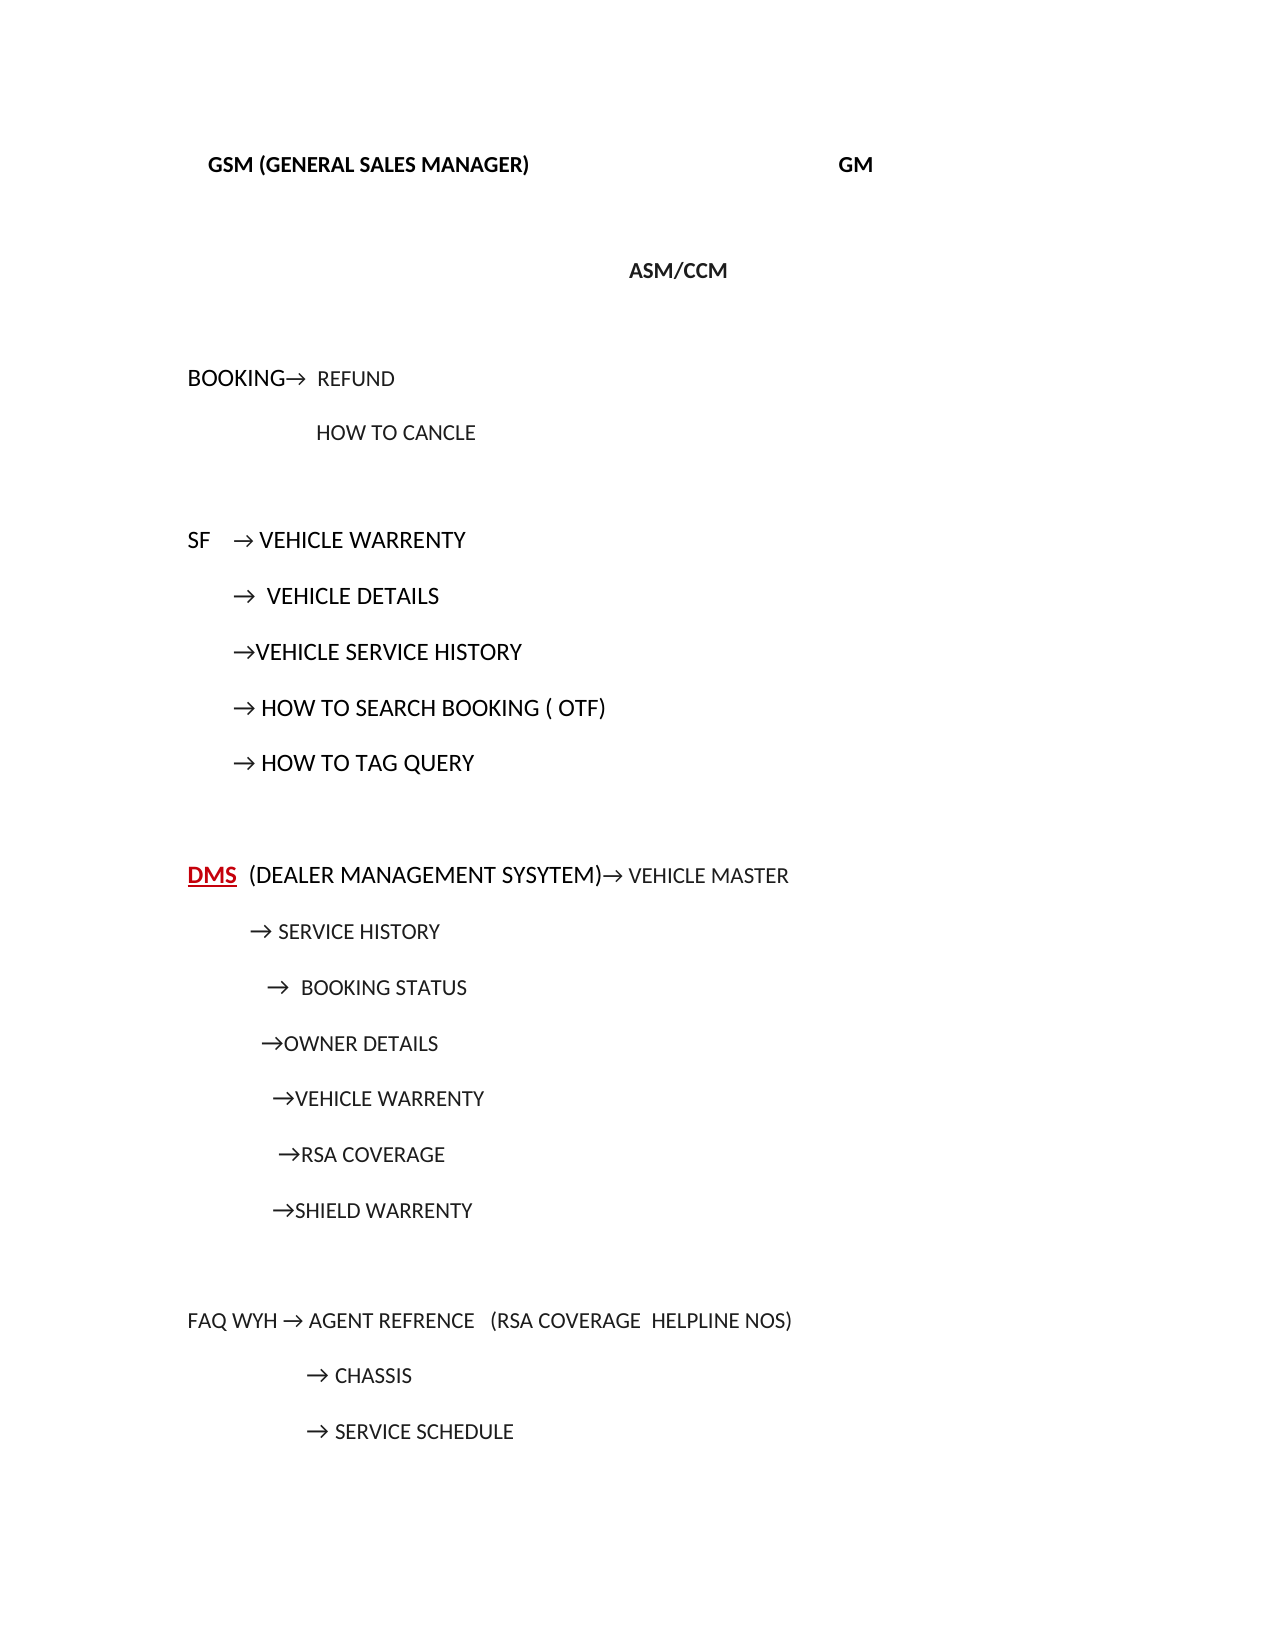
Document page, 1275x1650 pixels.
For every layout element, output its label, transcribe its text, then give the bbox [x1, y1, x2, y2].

text →OWNER DETAILS [187, 1027, 1087, 1057]
text BOOKING→ REFUND [187, 362, 1087, 393]
text →SHIELD WARRENTY [187, 1194, 1087, 1225]
text FAQ WYH → AGENT REFRENCE (RSA COVERAGE HELPLINE NOS) [187, 1306, 1087, 1334]
text →VEHICLE SERVICE HISTORY [187, 636, 1087, 666]
text → HOW TO TAG QUERY [187, 748, 1087, 778]
text →VEHICLE WARRENTY [187, 1083, 1087, 1113]
text GSM (GENERAL SALES MANAGER) GM [187, 150, 1087, 178]
text →RSA COVERAGE [187, 1138, 1087, 1169]
text → HOW TO SEARCH BOOKING ( OTF) [187, 692, 1087, 722]
text → VEHICLE DETAILS [187, 580, 1087, 611]
text ASM/CCM [187, 256, 1087, 284]
text HOW TO CANCLE [187, 418, 1087, 446]
text → SERVICE SCHEDULE [187, 1415, 1087, 1445]
text → SERVICE HISTORY [187, 915, 1087, 946]
text → CHASSIS [187, 1359, 1087, 1389]
text DMS (DEALER MANAGEMENT SYSYTEM)→ VEHICLE MASTER [187, 859, 1087, 890]
text → BOOKING STATUS [187, 971, 1087, 1001]
text SF → VEHICLE WARRENTY [187, 524, 1087, 555]
